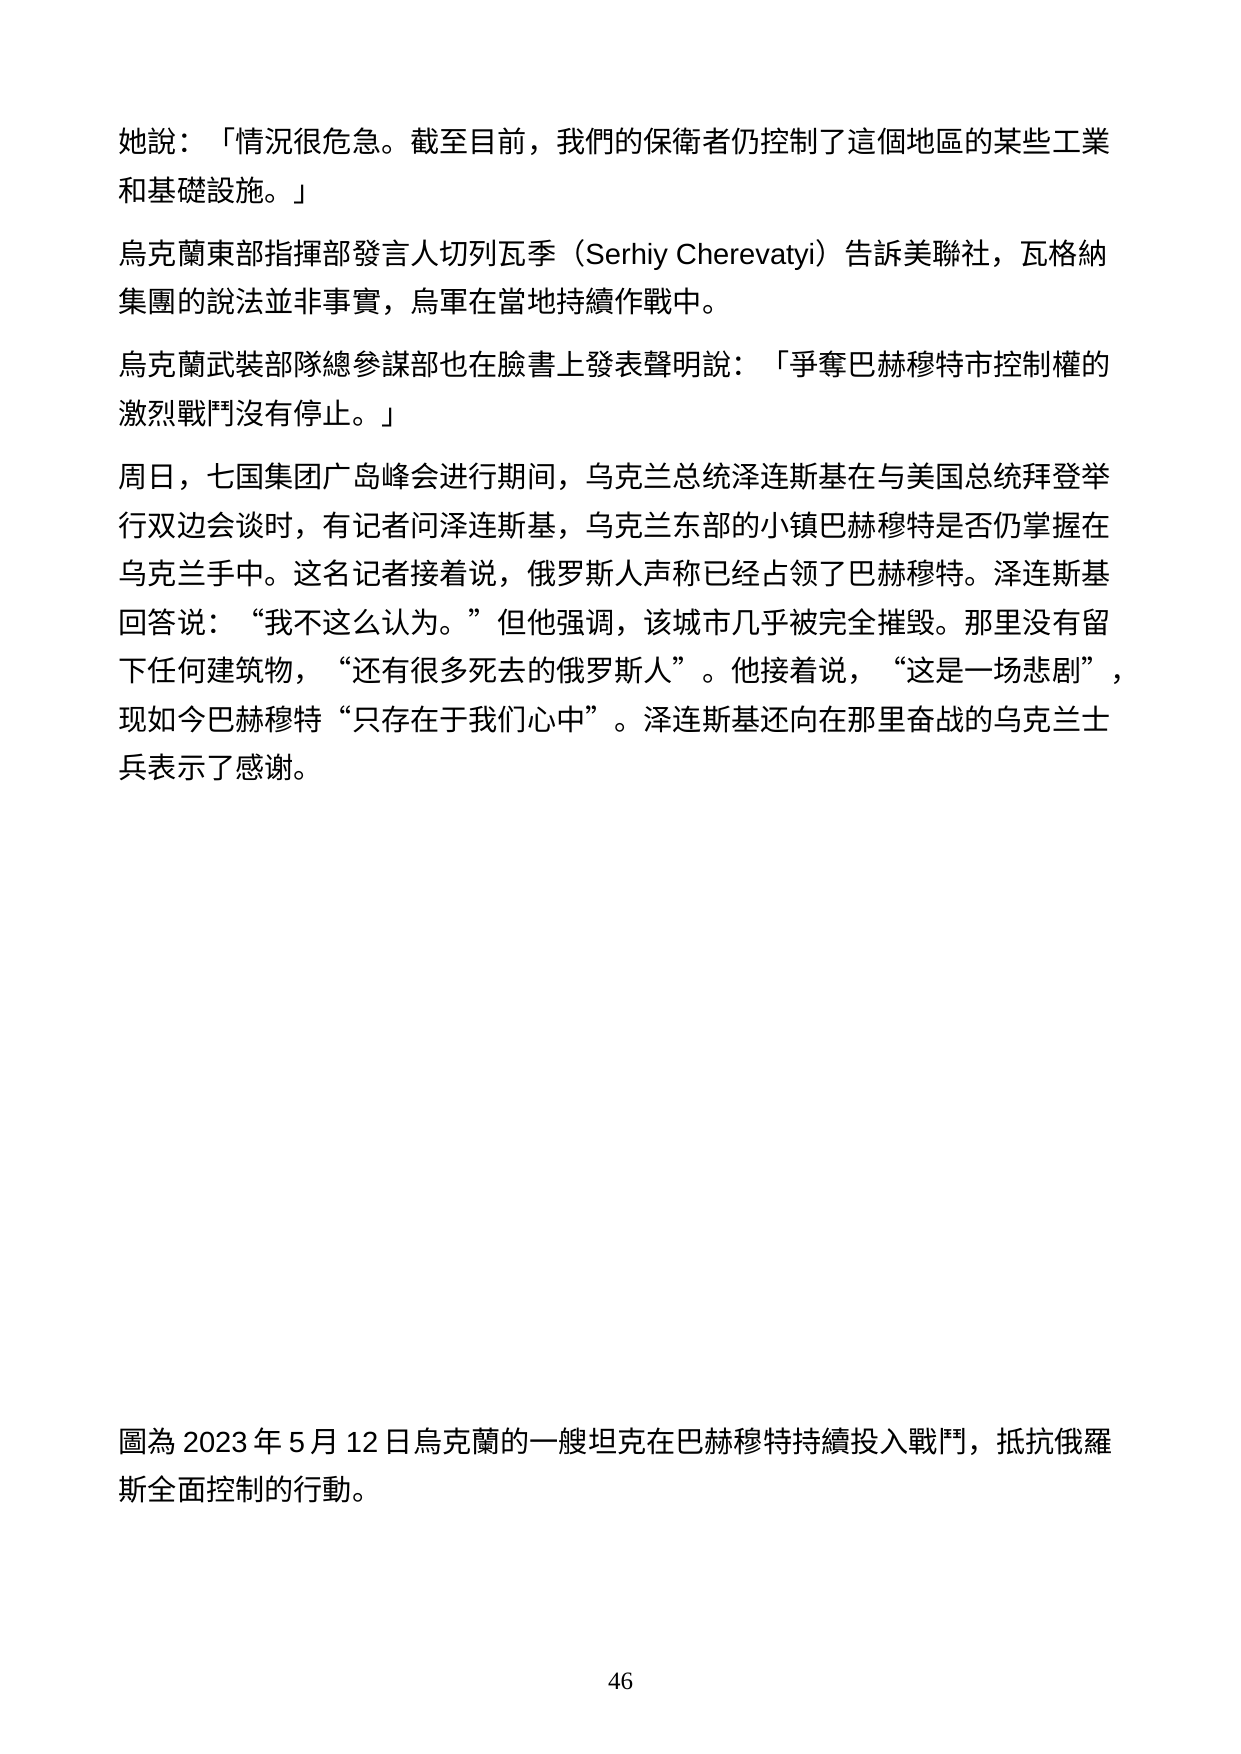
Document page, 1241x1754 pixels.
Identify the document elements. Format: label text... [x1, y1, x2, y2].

text 她說：「情況很危急。截至目前，我們的保衛者仍控制了這個地區的某些工業和基礎設施。」 [118, 118, 1122, 209]
text 烏克蘭武裝部隊總參謀部也在臉書上發表聲明說：「爭奪巴赫穆特市控制權的激烈戰鬥沒有停止。」 [118, 342, 1122, 433]
text 周日，七国集团广岛峰会进行期间，乌克兰总统泽连斯基在与美国总统拜登举行双边会谈时，有记者问泽连斯基，乌克兰东部的小镇巴赫穆特是否仍掌握在乌克兰手中。这名记者接着说，俄罗斯人声称已经占领了巴赫穆特。泽连斯基回答说：“我不这么认为。”但他强调，该城市几乎被完全摧毁。那里没有留下任何建筑物，“还有很多死去的俄罗斯人”。他接着说，“这是一场悲剧”，现如今巴赫穆特“只存在于我们心中”。泽连斯基还向在那里奋战的乌克兰士兵表示了感谢。 [118, 453, 1122, 787]
text 烏克蘭東部指揮部發言人切列瓦季（Serhiy Cherevatyi）告訴美聯社，瓦格納集團的說法並非事實，烏軍在當地持續作戰中。 [118, 230, 1122, 321]
text 圖為2023年5月12日烏克蘭的一艘坦克在巴赫穆特持續投入戰鬥，抵抗俄羅斯全面控制的行動。 [118, 1418, 1122, 1509]
